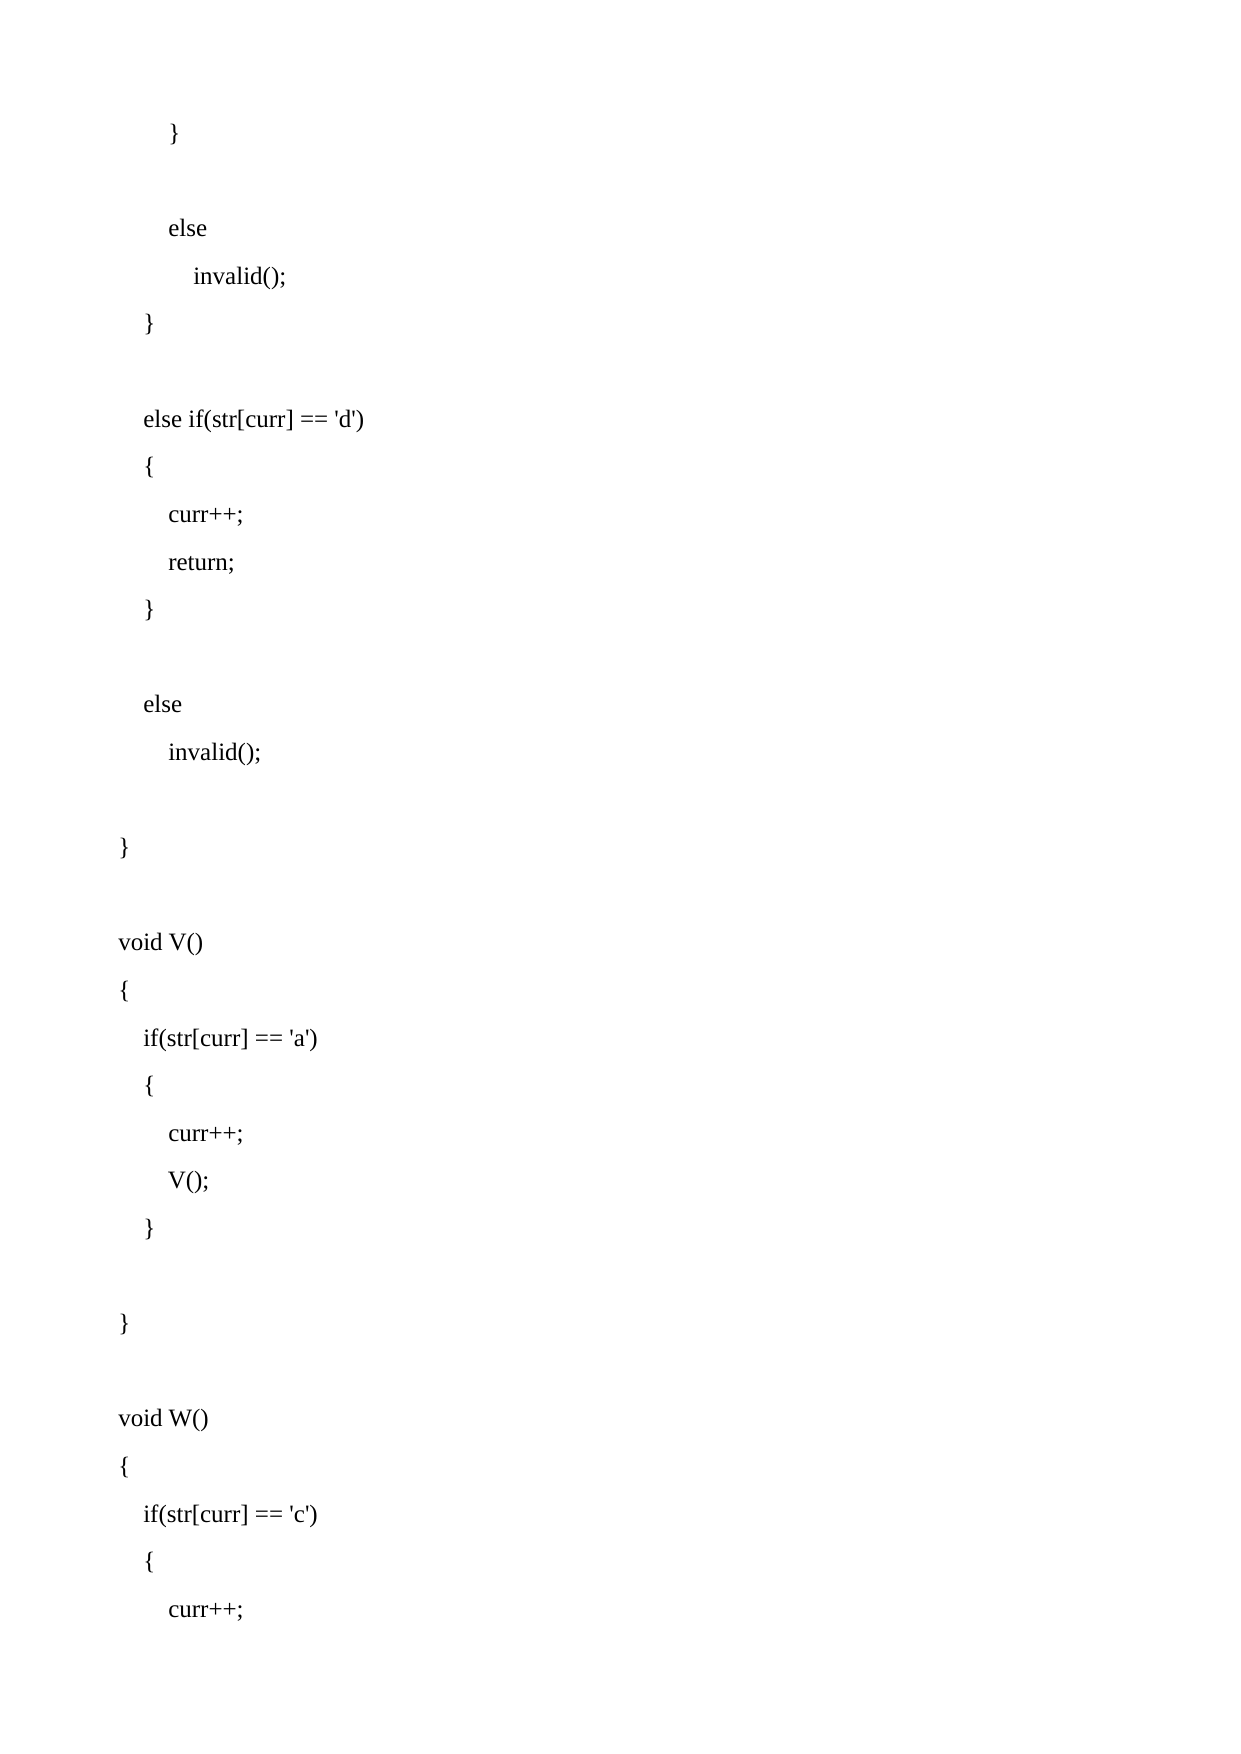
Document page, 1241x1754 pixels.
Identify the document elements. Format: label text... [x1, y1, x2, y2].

text invalid(); [118, 737, 1122, 766]
text } [118, 308, 1122, 337]
text invalid(); [118, 261, 1122, 290]
text { [118, 1070, 1122, 1099]
text { [118, 975, 1122, 1004]
text } [118, 1308, 1122, 1337]
text { [118, 1451, 1122, 1480]
text else [118, 213, 1122, 242]
text if(str[curr] == 'c') [118, 1499, 1122, 1527]
text V(); [118, 1165, 1122, 1194]
text { [118, 1546, 1122, 1575]
text return; [118, 547, 1122, 575]
text if(str[curr] == 'a') [118, 1023, 1122, 1051]
text } [118, 832, 1122, 861]
text else if(str[curr] == 'd') [118, 404, 1122, 432]
text curr++; [118, 1118, 1122, 1147]
text { [118, 451, 1122, 480]
text void V() [118, 927, 1122, 956]
text } [118, 118, 1122, 147]
text } [118, 594, 1122, 623]
text curr++; [118, 1594, 1122, 1623]
text void W() [118, 1403, 1122, 1432]
text } [118, 1213, 1122, 1242]
text curr++; [118, 499, 1122, 528]
text else [118, 689, 1122, 718]
